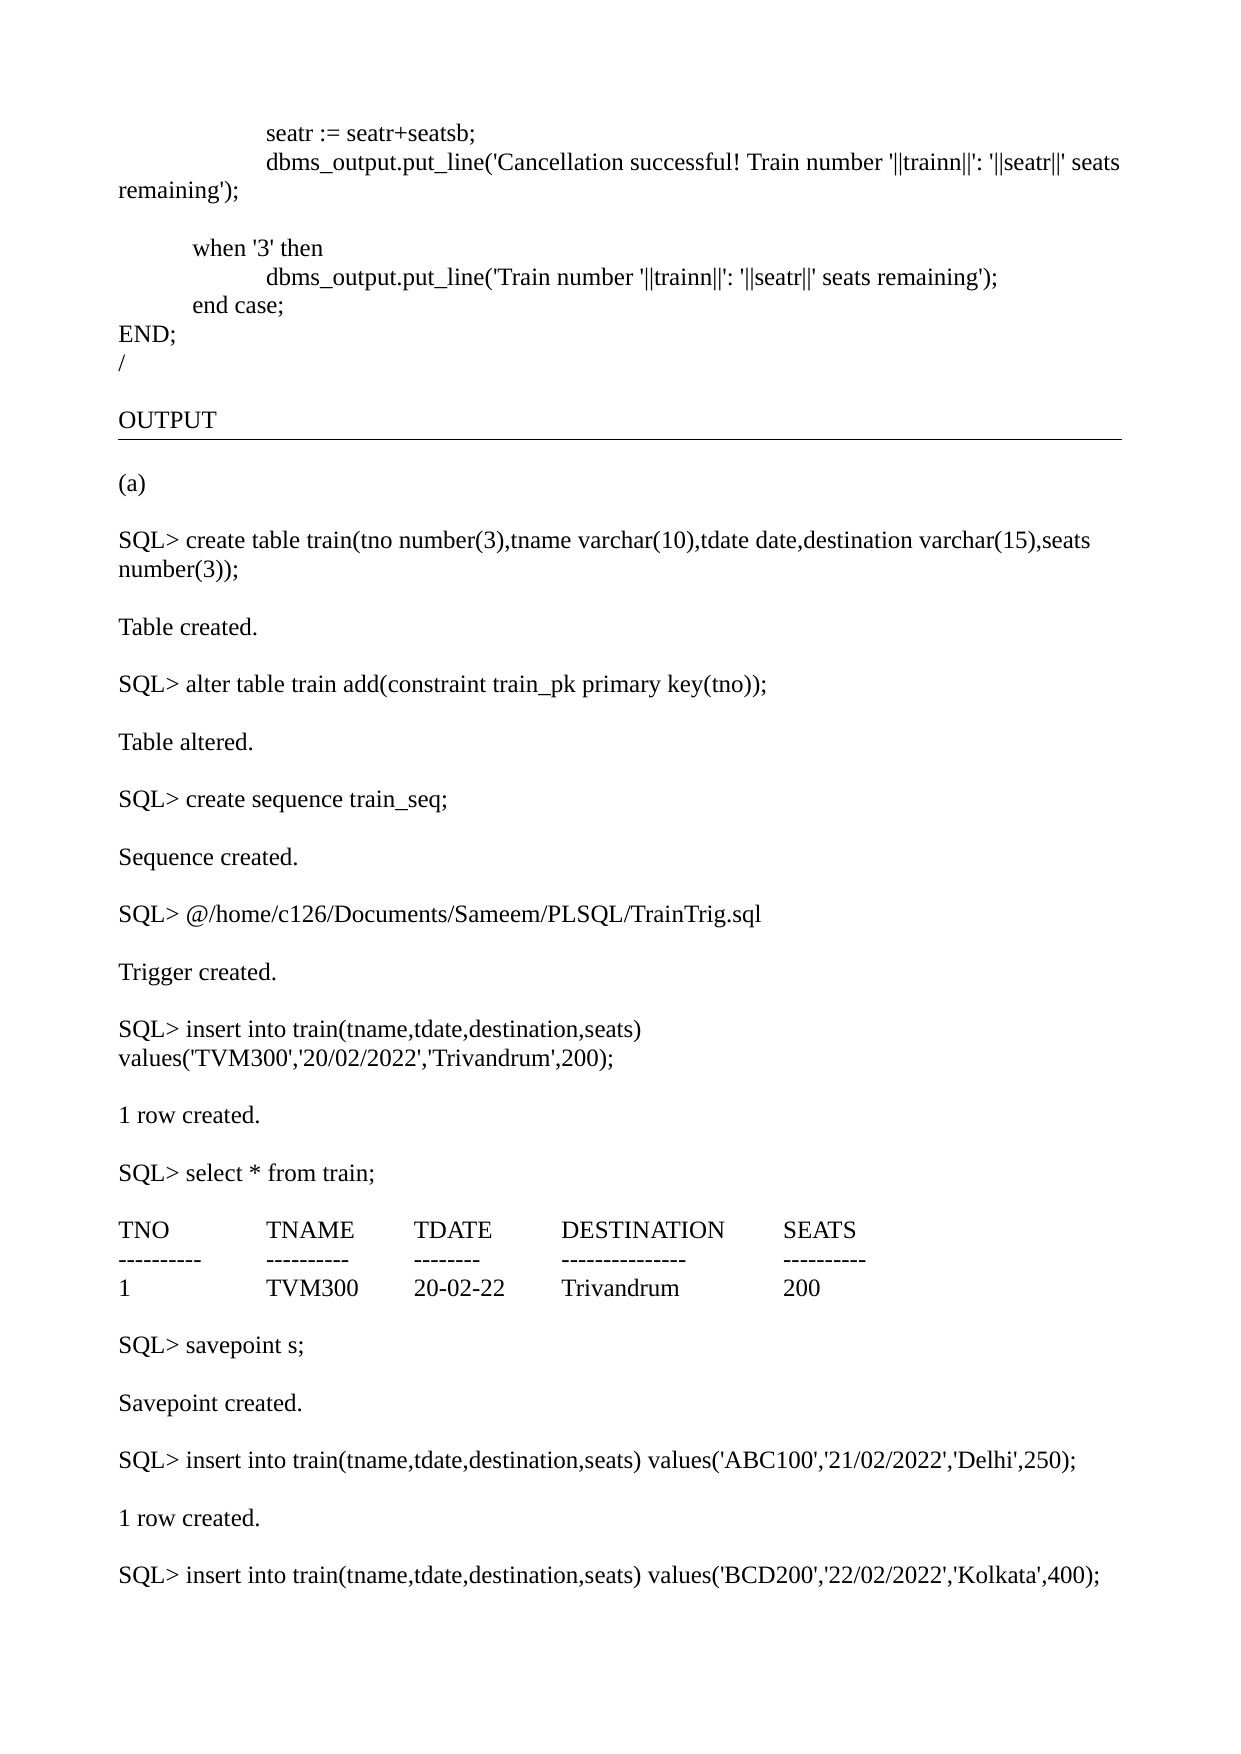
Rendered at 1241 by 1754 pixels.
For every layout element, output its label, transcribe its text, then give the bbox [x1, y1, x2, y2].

text SQL> insert into train(tname,tdate,destination,seats) values('BCD200','22/02/2022','Kolkata',400); [118, 1560, 1122, 1589]
text Sequence created. [118, 842, 1122, 870]
text SQL> create sequence train_seq; [118, 784, 1122, 813]
text SQL> @/home/c126/Documents/Sameem/PLSQL/TrainTrig.sql [118, 899, 1122, 928]
text 1 row created. [118, 1503, 1122, 1532]
text TNO TNAME TDATE DESTINATION SEATS [118, 1215, 1122, 1244]
text Table created. [118, 612, 1122, 640]
text Table altered. [118, 727, 1122, 755]
text OUTPUT [118, 406, 1122, 439]
text Savepoint created. [118, 1388, 1122, 1417]
text SQL> insert into train(tname,tdate,destination,seats) values('TVM300','20/02/2022','Trivandrum',200); [118, 1014, 1122, 1072]
text END; [118, 319, 1122, 348]
text ---------- ---------- -------- --------------- ---------- [118, 1244, 1122, 1273]
text / [118, 348, 1122, 377]
text SQL> select * from train; [118, 1158, 1122, 1187]
text SQL> alter table train add(constraint train_pk primary key(tno)); [118, 669, 1122, 698]
text SQL> insert into train(tname,tdate,destination,seats) values('ABC100','21/02/2022','Delhi',250); [118, 1445, 1122, 1474]
text end case; [118, 291, 1122, 319]
text 1 TVM300 20-02-22 Trivandrum 200 [118, 1273, 1122, 1302]
text Trigger created. [118, 957, 1122, 985]
text SQL> savepoint s; [118, 1330, 1122, 1359]
text when '3' then [118, 233, 1122, 262]
text seatr := seatr+seatsb; [118, 118, 1122, 147]
text dbms_output.put_line('Train number '||trainn||': '||seatr||' seats remaining'); [118, 262, 1122, 291]
text (a) [118, 468, 1122, 497]
text dbms_output.put_line('Cancellation successful! Train number '||trainn||': '||seatr||' seats remaining'); [118, 147, 1122, 204]
text SQL> create table train(tno number(3),tname varchar(10),tdate date,destination varchar(15),seats number(3)); [118, 525, 1122, 583]
text 1 row created. [118, 1100, 1122, 1129]
